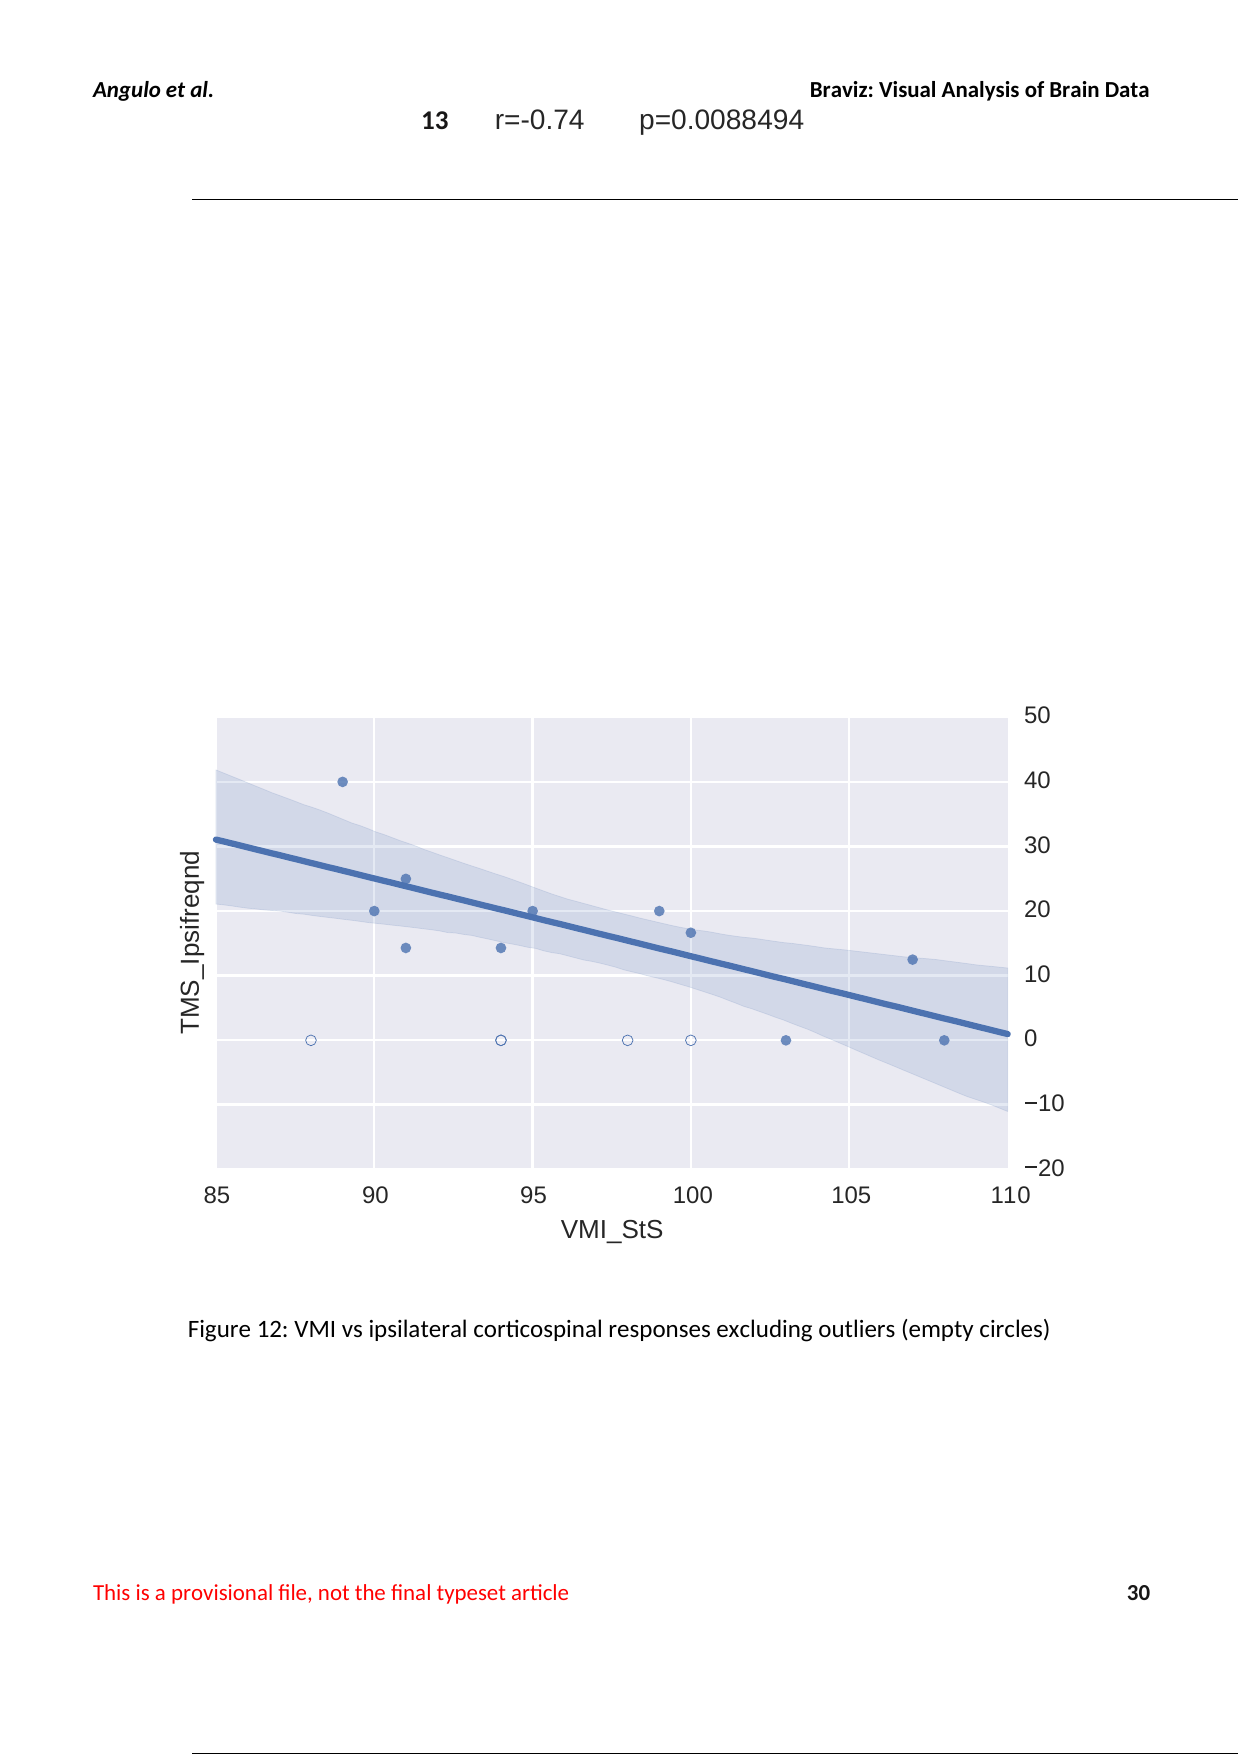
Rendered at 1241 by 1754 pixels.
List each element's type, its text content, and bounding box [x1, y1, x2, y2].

subtitle r=-0.74 p=0.0088494 [93, 103, 1132, 136]
text Figure 12: VMI vs ipsilateral corticospinal responses excluding outliers (empty circles) [188, 1313, 1145, 1343]
